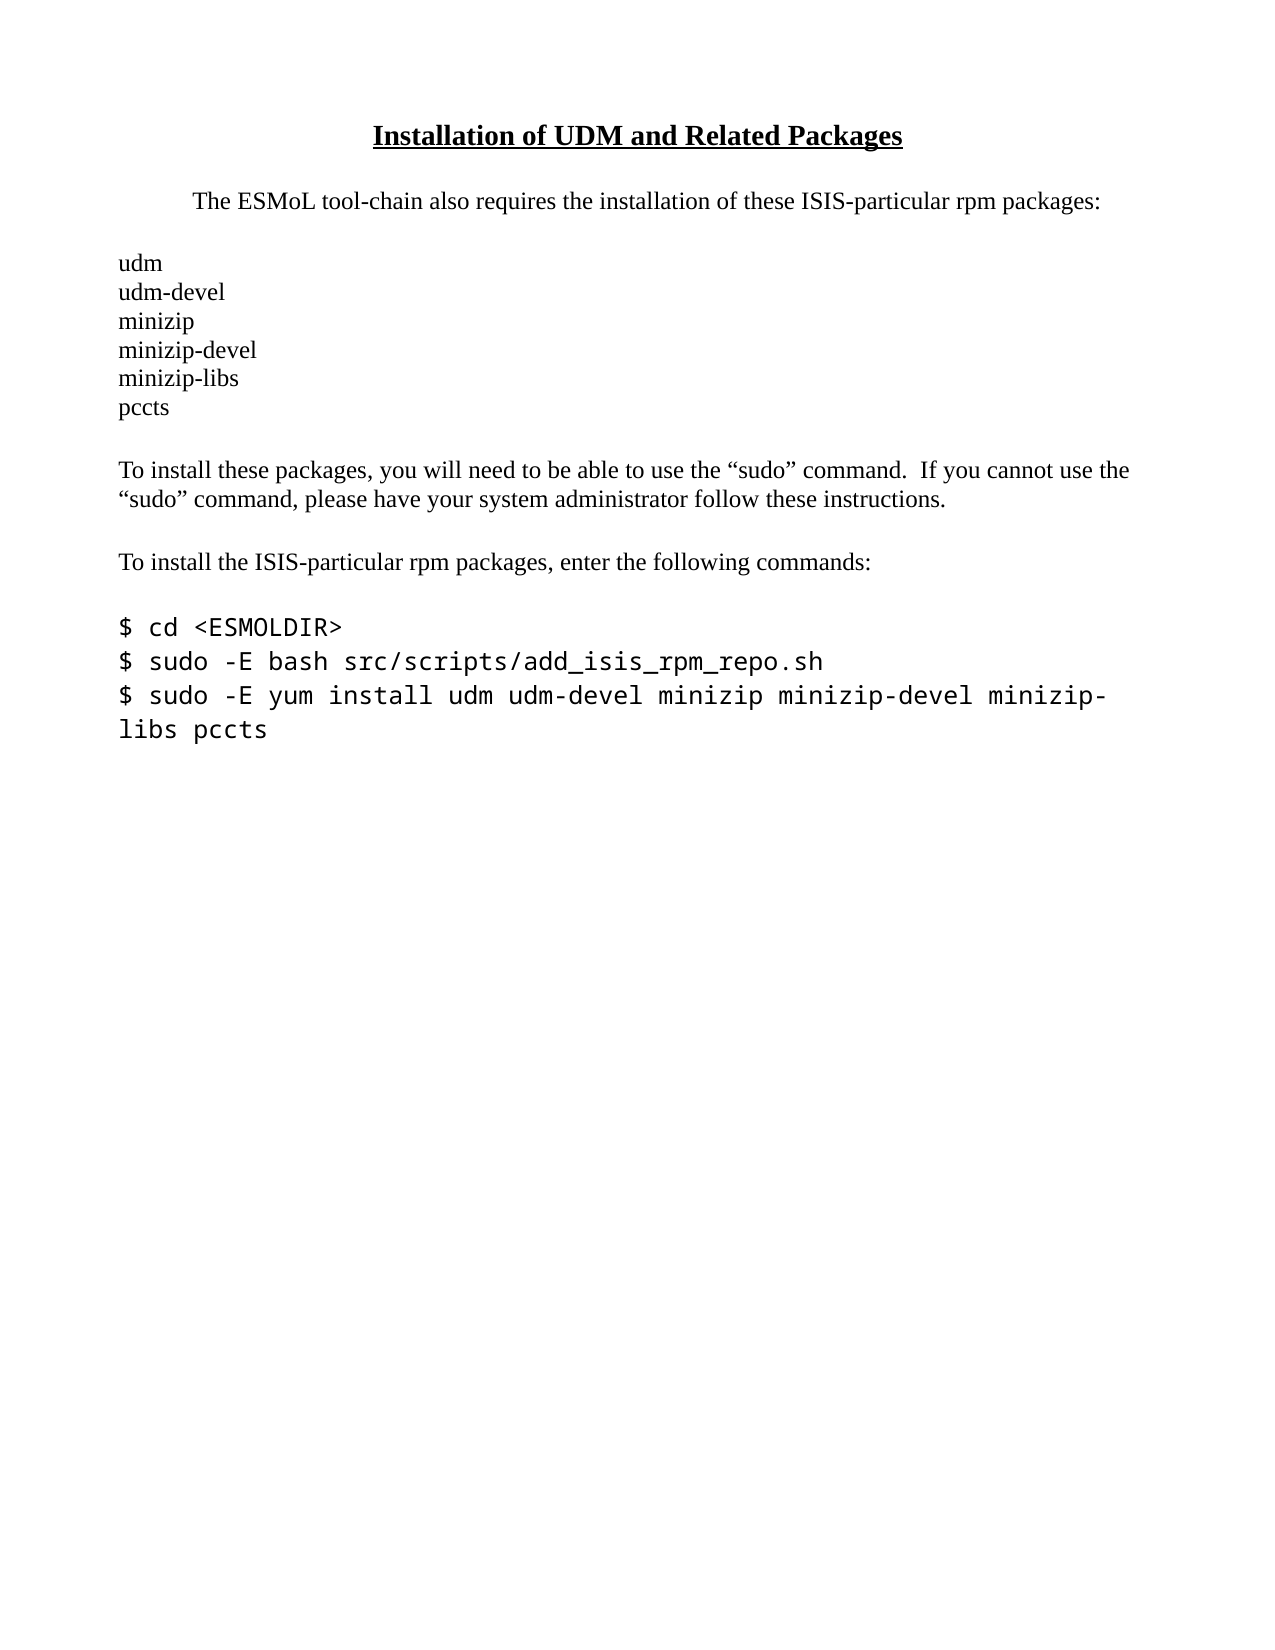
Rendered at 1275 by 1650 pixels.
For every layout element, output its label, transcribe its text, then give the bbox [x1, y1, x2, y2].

text minizip [118, 306, 1157, 335]
text $ sudo -E yum install udm udm-devel minizip minizip-devel minizip-libs pccts [118, 678, 1157, 746]
text minizip-devel [118, 335, 1157, 363]
text To install these packages, you will need to be able to use the “sudo” command. If you cannot use the “sudo” command, please have your system administrator follow these instructions. [118, 455, 1157, 513]
text minizip-libs [118, 363, 1157, 392]
text The ESMoL tool-chain also requires the installation of these ISIS-particular rpm packages: [118, 186, 1157, 214]
text $ cd <ESMOLDIR> [118, 609, 1157, 643]
text Installation of UDM and Related Packages [118, 118, 1157, 152]
text To install the ISIS-particular rpm packages, enter the following commands: [118, 547, 1157, 575]
text udm-devel [118, 277, 1157, 306]
text $ sudo -E bash src/scripts/add_isis_rpm_repo.sh [118, 643, 1157, 678]
text udm [118, 248, 1157, 277]
text pccts [118, 392, 1157, 421]
